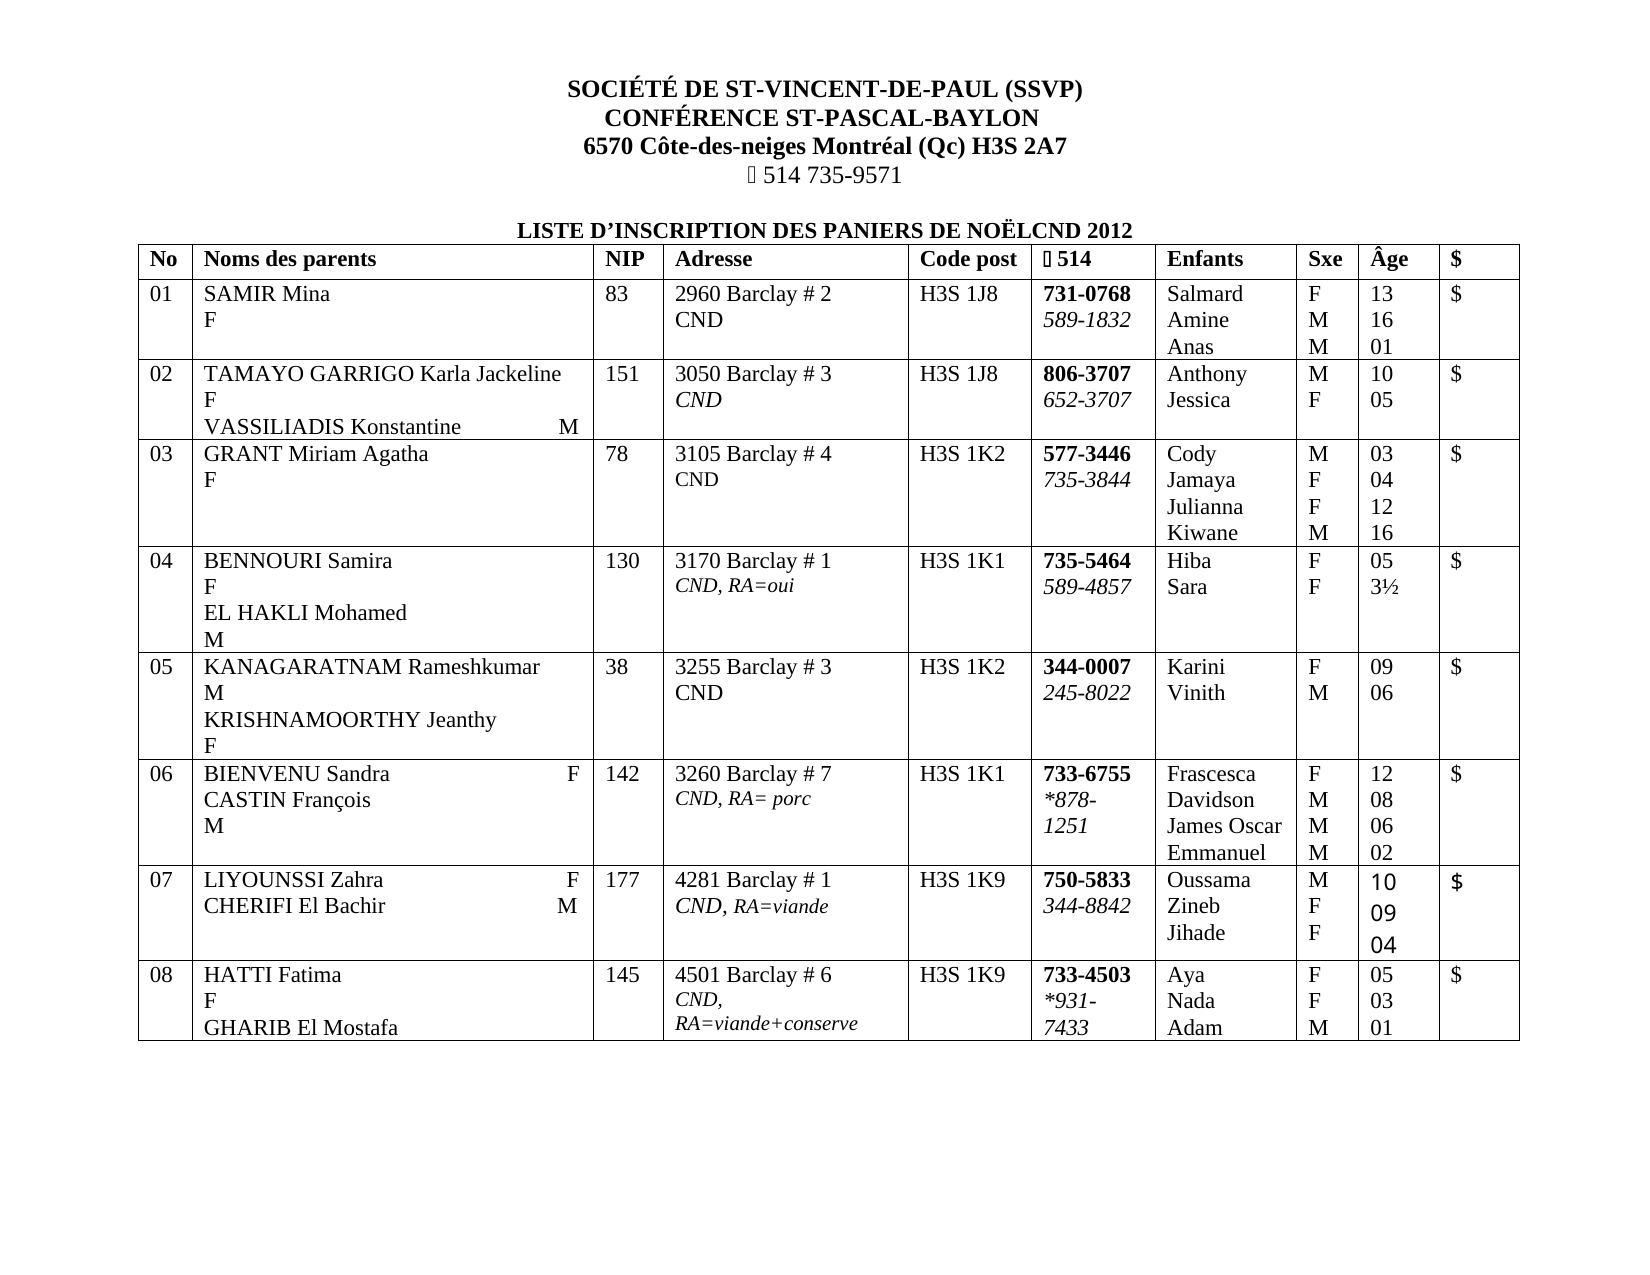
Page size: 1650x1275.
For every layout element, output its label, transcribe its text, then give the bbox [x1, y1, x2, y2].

table_cell F F [1297, 547, 1358, 652]
table_cell $ [1440, 440, 1519, 546]
table_cell 151 [594, 360, 663, 439]
table_cell KANAGARATNAM Rameshkumar M KRISHNAMOORTHY Jeanthy F [193, 653, 593, 758]
table_cell 3105 Barclay # 4 CND [664, 440, 908, 546]
table_cell 4501 Barclay # 6 CND, RA=viande+conserve [664, 961, 908, 1040]
table_cell 3170 Barclay # 1 CND, RA=oui [664, 547, 908, 652]
table_cell $ [1440, 961, 1519, 1040]
table_cell 4281 Barclay # 1 CND, RA=viande [664, 866, 908, 960]
table_cell H3S 1K2 [909, 440, 1031, 546]
table_cell 13 16 01 [1359, 280, 1439, 359]
table_cell 2960 Barclay # 2 CND [664, 280, 908, 359]
table_cell Salmard Amine Anas [1156, 280, 1296, 359]
table_cell 733-4503 *931-7433 [1032, 961, 1155, 1040]
table_cell 78 [594, 440, 663, 546]
table_cell 750-5833 344-8842 [1032, 866, 1155, 960]
table_cell 38 [594, 653, 663, 758]
text LISTE D’INSCRIPTION DES PANIERS DE NOËLCND 2012 [150, 218, 1500, 244]
table_cell H3S 1J8 [909, 280, 1031, 359]
table_cell $ [1440, 653, 1519, 758]
table_header Code post [909, 245, 1031, 279]
table_cell F M [1297, 653, 1358, 758]
table_cell Hiba Sara [1156, 547, 1296, 652]
table_cell F F M [1297, 961, 1358, 1040]
table_cell $ [1440, 760, 1519, 865]
table_cell BIENVENU Sandra F CASTIN François M [193, 760, 593, 865]
table_cell 142 [594, 760, 663, 865]
table_cell 06 [139, 760, 192, 865]
table_cell 05 03 01 [1359, 961, 1439, 1040]
table_cell H3S 1K1 [909, 760, 1031, 865]
table_cell 08 [139, 961, 192, 1040]
table_cell $ [1440, 360, 1519, 439]
table_cell BENNOURI Samira F EL HAKLI Mohamed M [193, 547, 593, 652]
table_cell LIYOUNSSI Zahra F CHERIFI El Bachir M [193, 866, 593, 960]
table_cell 344-0007 245-8022 [1032, 653, 1155, 758]
table_cell $ [1440, 866, 1519, 960]
table_cell Aya Nada Adam [1156, 961, 1296, 1040]
table_cell TAMAYO GARRIGO Karla Jackeline F VASSILIADIS Konstantine M [193, 360, 593, 439]
table_cell 01 [139, 280, 192, 359]
table_cell HATTI Fatima F GHARIB El Mostafa [193, 961, 593, 1040]
table_cell Anthony Jessica [1156, 360, 1296, 439]
table_cell 10 09 04 [1359, 866, 1439, 960]
table_header NIP [594, 245, 663, 279]
table_cell H3S 1J8 [909, 360, 1031, 439]
table_cell Frascesca Davidson James Oscar Emmanuel [1156, 760, 1296, 865]
table_cell H3S 1K1 [909, 547, 1031, 652]
table_cell 04 [139, 547, 192, 652]
table_cell 3260 Barclay # 7 CND, RA= porc [664, 760, 908, 865]
table_header Adresse [664, 245, 908, 279]
table_header Âge [1359, 245, 1439, 279]
table_cell 83 [594, 280, 663, 359]
table_cell Cody Jamaya Julianna Kiwane [1156, 440, 1296, 546]
table_header $ [1440, 245, 1519, 279]
table_cell $ [1440, 280, 1519, 359]
table_cell 130 [594, 547, 663, 652]
table_cell 577-3446 735-3844 [1032, 440, 1155, 546]
table_cell 07 [139, 866, 192, 960]
table_cell H3S 1K2 [909, 653, 1031, 758]
table_cell 09 06 [1359, 653, 1439, 758]
table_cell 3255 Barclay # 3 CND [664, 653, 908, 758]
table_cell 145 [594, 961, 663, 1040]
table_cell 3050 Barclay # 3 CND [664, 360, 908, 439]
table_cell F M M [1297, 280, 1358, 359]
table_cell 731-0768 589-1832 [1032, 280, 1155, 359]
table_cell Karini Vinith [1156, 653, 1296, 758]
table_cell M F F M [1297, 440, 1358, 546]
table_cell $ [1440, 547, 1519, 652]
table_cell 03 [139, 440, 192, 546]
table_header  514 [1032, 245, 1155, 279]
table_cell 12 08 06 02 [1359, 760, 1439, 865]
table_cell 02 [139, 360, 192, 439]
table_cell M F F [1297, 866, 1358, 960]
table_header Sxe [1297, 245, 1358, 279]
table_header Noms des parents [193, 245, 593, 279]
table_cell H3S 1K9 [909, 961, 1031, 1040]
table_cell M F [1297, 360, 1358, 439]
table_cell H3S 1K9 [909, 866, 1031, 960]
table_cell 03 04 12 16 [1359, 440, 1439, 546]
table_header Enfants [1156, 245, 1296, 279]
table_cell SAMIR Mina F [193, 280, 593, 359]
table_cell 05 [139, 653, 192, 758]
table_cell 10 05 [1359, 360, 1439, 439]
table_cell 177 [594, 866, 663, 960]
table_header No [139, 245, 192, 279]
table_cell 806-3707 652-3707 [1032, 360, 1155, 439]
table_cell F M M M [1297, 760, 1358, 865]
table_cell 05 3½ [1359, 547, 1439, 652]
table_cell 733-6755 *878-1251 [1032, 760, 1155, 865]
table_cell 735-5464 589-4857 [1032, 547, 1155, 652]
table_cell Oussama Zineb Jihade [1156, 866, 1296, 960]
table_cell GRANT Miriam Agatha F [193, 440, 593, 546]
